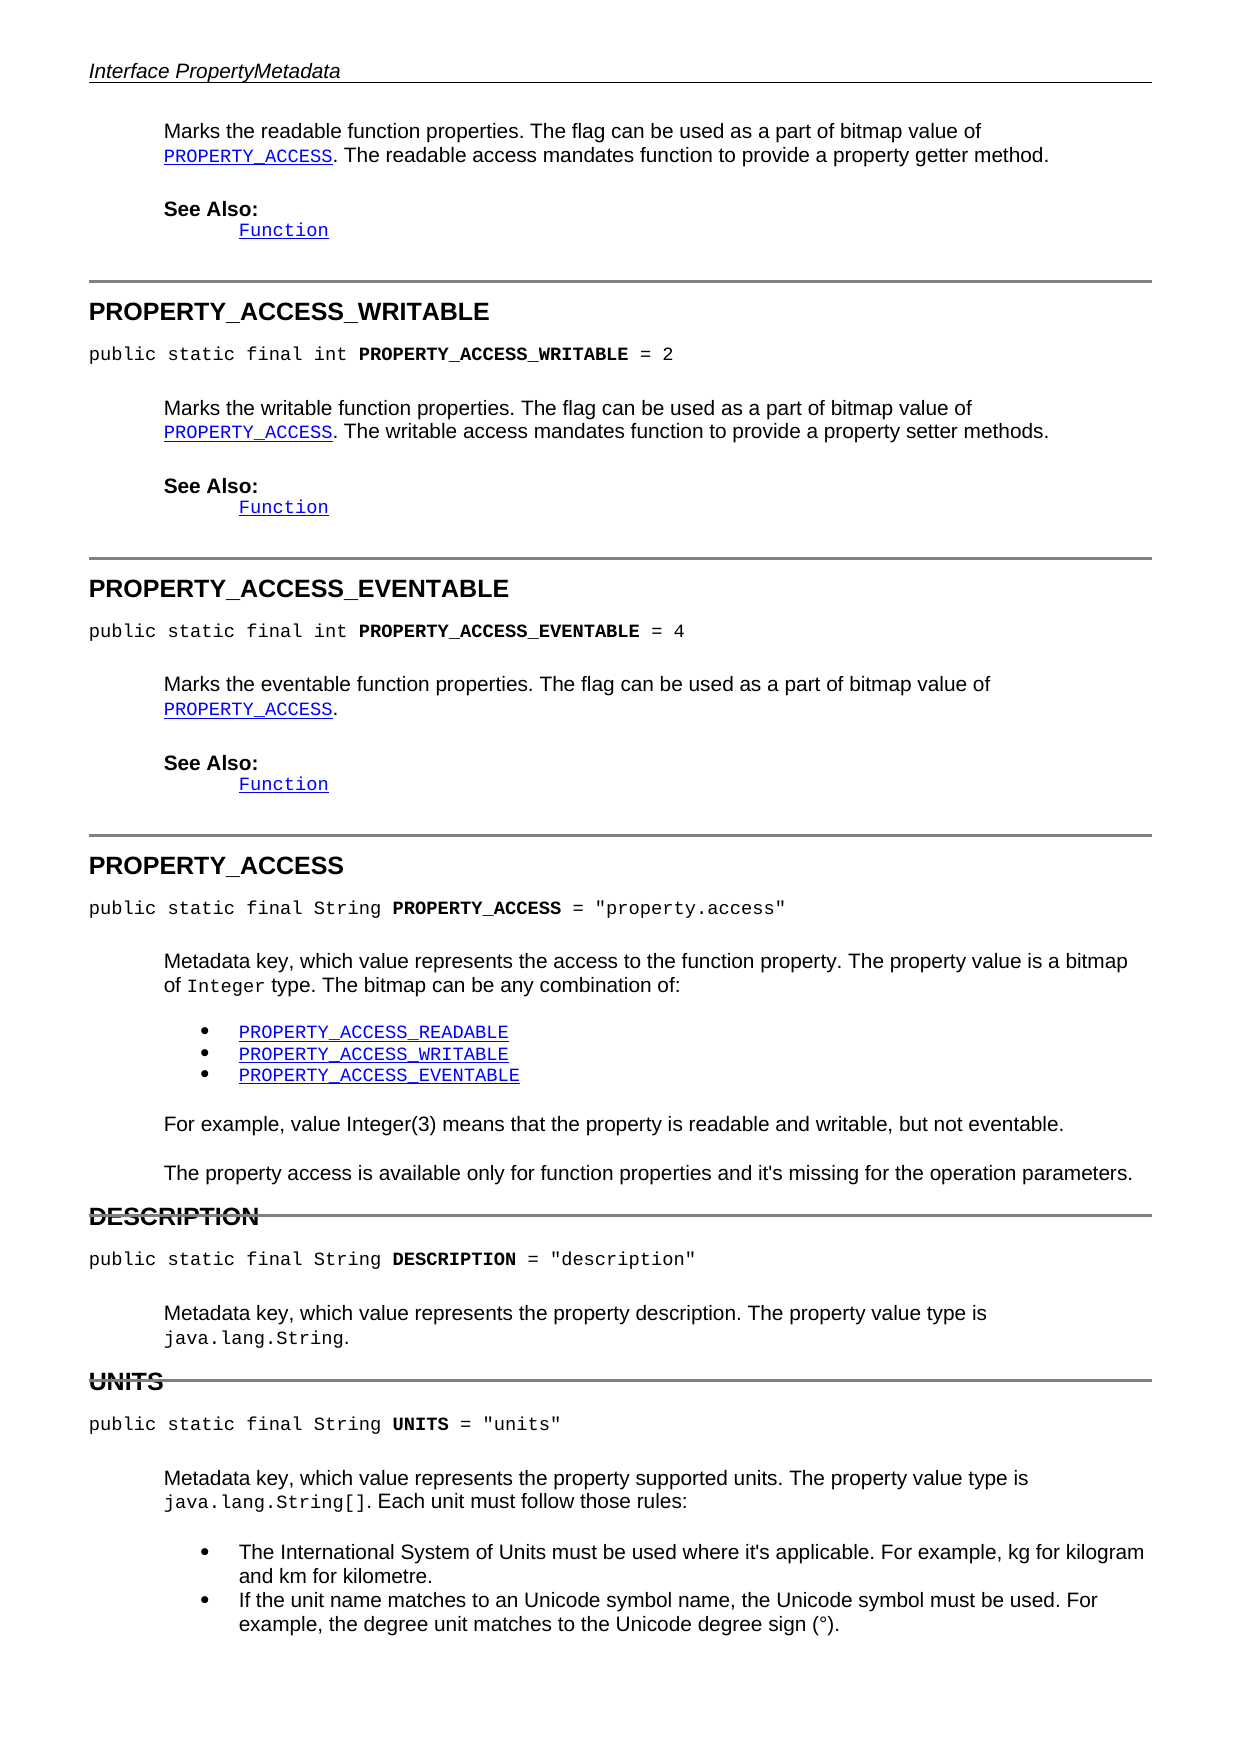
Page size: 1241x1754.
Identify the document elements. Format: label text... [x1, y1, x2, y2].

text Function [238, 498, 1152, 519]
text public static final int PROPERTY_ACCESS_EVENTABLE = 4 [88, 622, 1152, 643]
list PROPERTY_ACCESS_WRITABLE [201, 1044, 1152, 1066]
text See Also: [163, 197, 1152, 221]
list If the unit name matches to an Unicode symbol name, the Unicode symbol must be used. For example, the degree unit matches to the Unicode degree sign (°). [201, 1587, 1152, 1636]
list PROPERTY_ACCESS_READABLE [201, 1023, 1152, 1044]
text See Also: [163, 751, 1152, 774]
text Marks the readable function properties. The flag can be used as a part of bitmap value of PROPERTY_ACCESS. The readable access mandates function to provide a property getter method. [163, 118, 1152, 168]
text public static final String UNITS = "units" [88, 1415, 1152, 1436]
text The property access is available only for function properties and it's missing for the operation parameters. [163, 1161, 1152, 1185]
text Function [238, 774, 1152, 796]
text Metadata key, which value represents the access to the function property. The property value is a bitmap of Integer type. The bitmap can be any combination of: [163, 949, 1152, 998]
text Marks the eventable function properties. The flag can be used as a part of bitmap value of PROPERTY_ACCESS. [163, 672, 1152, 721]
text Metadata key, which value represents the property description. The property value type is java.lang.String. [163, 1301, 1152, 1350]
text See Also: [163, 474, 1152, 498]
list PROPERTY_ACCESS_EVENTABLE [201, 1066, 1152, 1087]
subtitle UNITS [88, 1387, 1152, 1391]
text Marks the writable function properties. The flag can be used as a part of bitmap value of PROPERTY_ACCESS. The writable access mandates function to provide a property setter methods. [163, 395, 1152, 444]
text public static final String DESCRIPTION = "description" [88, 1250, 1152, 1271]
text For example, value Integer(3) means that the property is readable and writable, but not eventable. [163, 1112, 1152, 1136]
subtitle PROPERTY_ACCESS_EVENTABLE [88, 594, 1152, 598]
subtitle PROPERTY_ACCESS_WRITABLE [88, 317, 1152, 321]
text Metadata key, which value represents the property supported units. The property value type is java.lang.String[]. Each unit must follow those rules: [163, 1465, 1152, 1514]
text public static final String PROPERTY_ACCESS = "property.access" [88, 899, 1152, 920]
text public static final int PROPERTY_ACCESS_WRITABLE = 2 [88, 345, 1152, 366]
text Function [238, 221, 1152, 242]
list The International System of Units must be used where it's applicable. For example, kg for kilogram and km for kilometre. [201, 1539, 1152, 1587]
